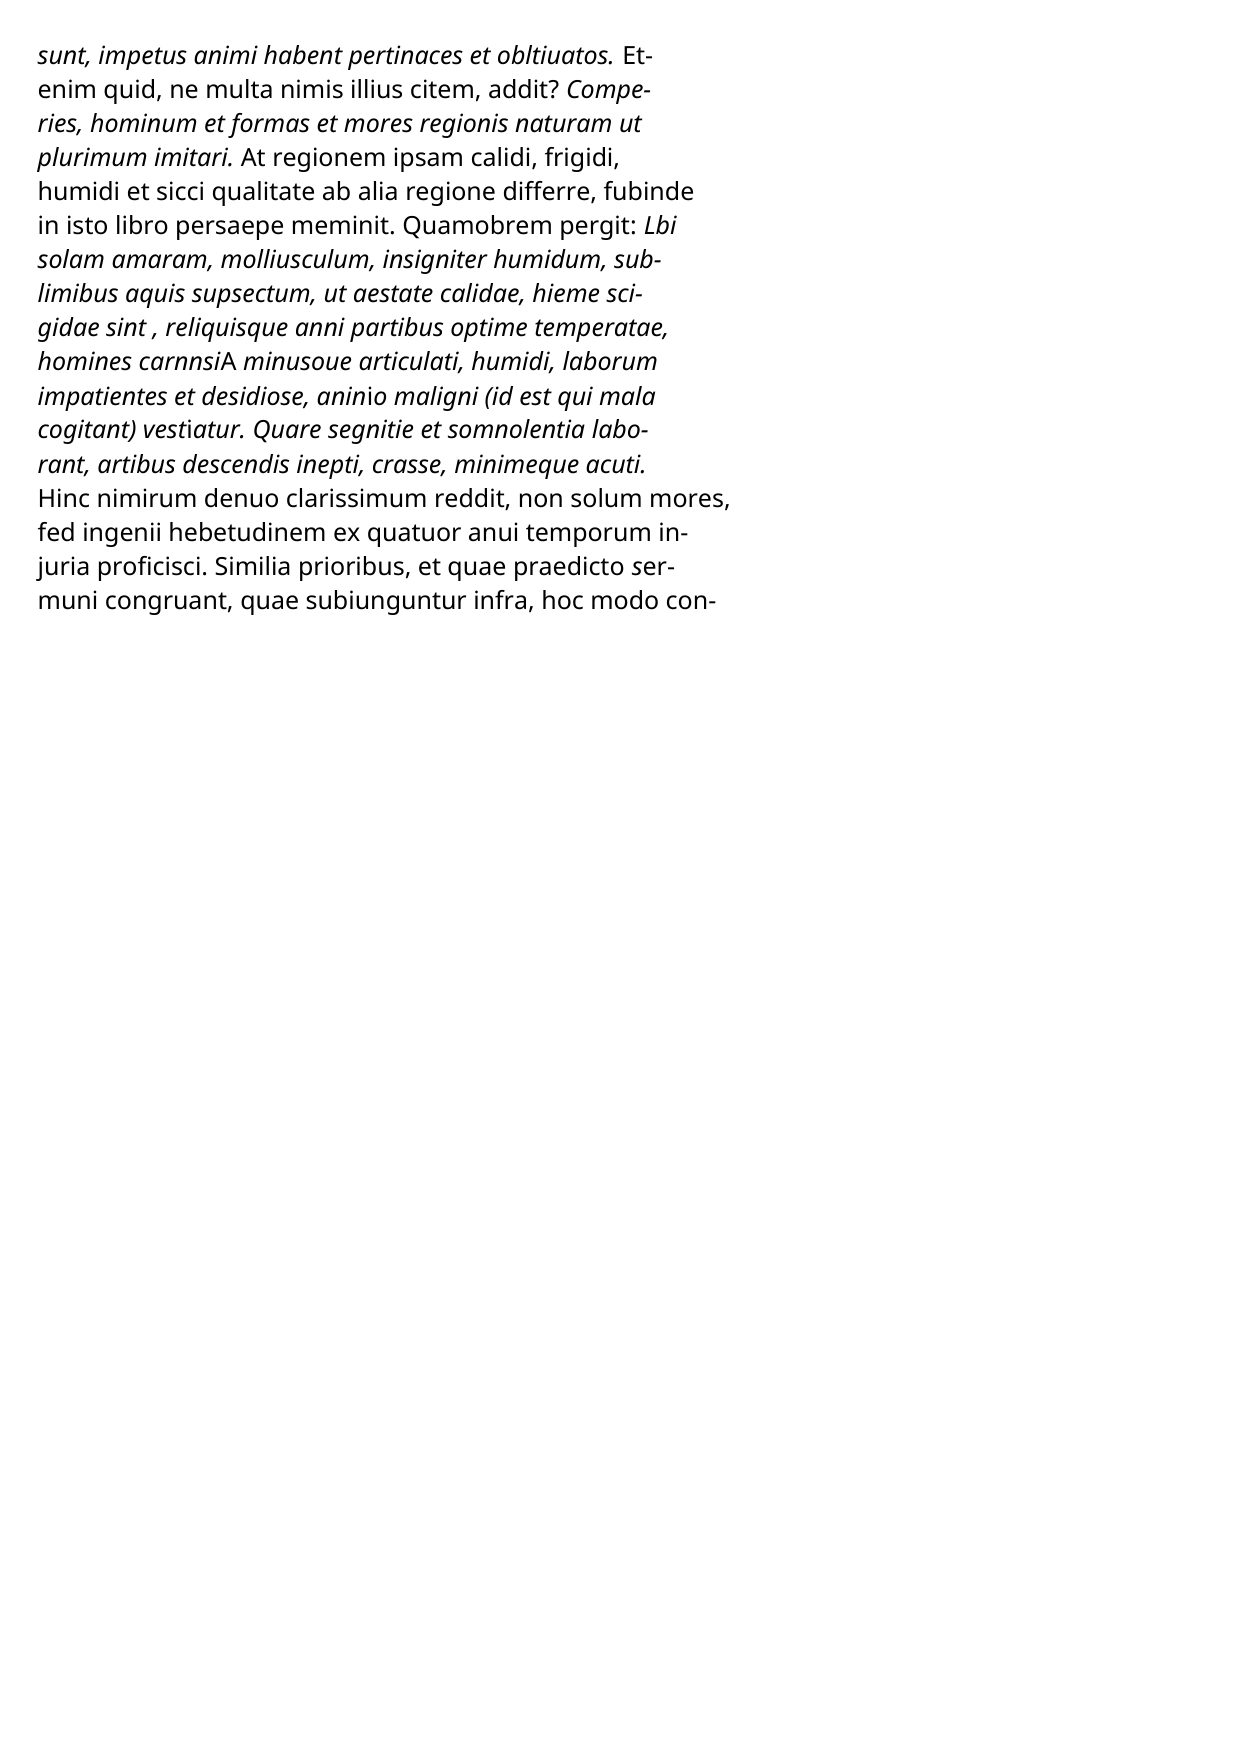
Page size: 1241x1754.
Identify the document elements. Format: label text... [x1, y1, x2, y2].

text sunt, impetus animi habent pertinaces et obltiuatos. Et- enim quid, ne multa nimis illius citem, addit? Compe- ries, hominum et formas et mores regionis naturam ut plurimum imitari. At regionem ipsam calidi, frigidi, humidi et sicci qualitate ab alia regione differre, fubinde in isto libro persaepe meminit. Quamobrem pergit: Lbi solam amaram, molliusculum, insigniter humidum, sub- limibus aquis supsectum, ut aestate calidae, hieme sci- gidae sint , reliquisque anni partibus optime temperatae, homines carnnsiA minusoue articulati, humidi, laborum impatientes et desidiose, aninio maligni (id est qui mala cogitant) vestiatur. Quare segnitie et somnolentia labo- rant, artibus descendis inepti, crasse, minimeque acuti. Hinc nimirum denuo clarissimum reddit, non solum mores, fed ingenii hebetudinem ex quatuor anui temporum in- juria proficisci. Similia prioribus, et quae praedicto ser- muni congruant, quae subiunguntur infra, hoc modo con- [37, 37, 1203, 617]
